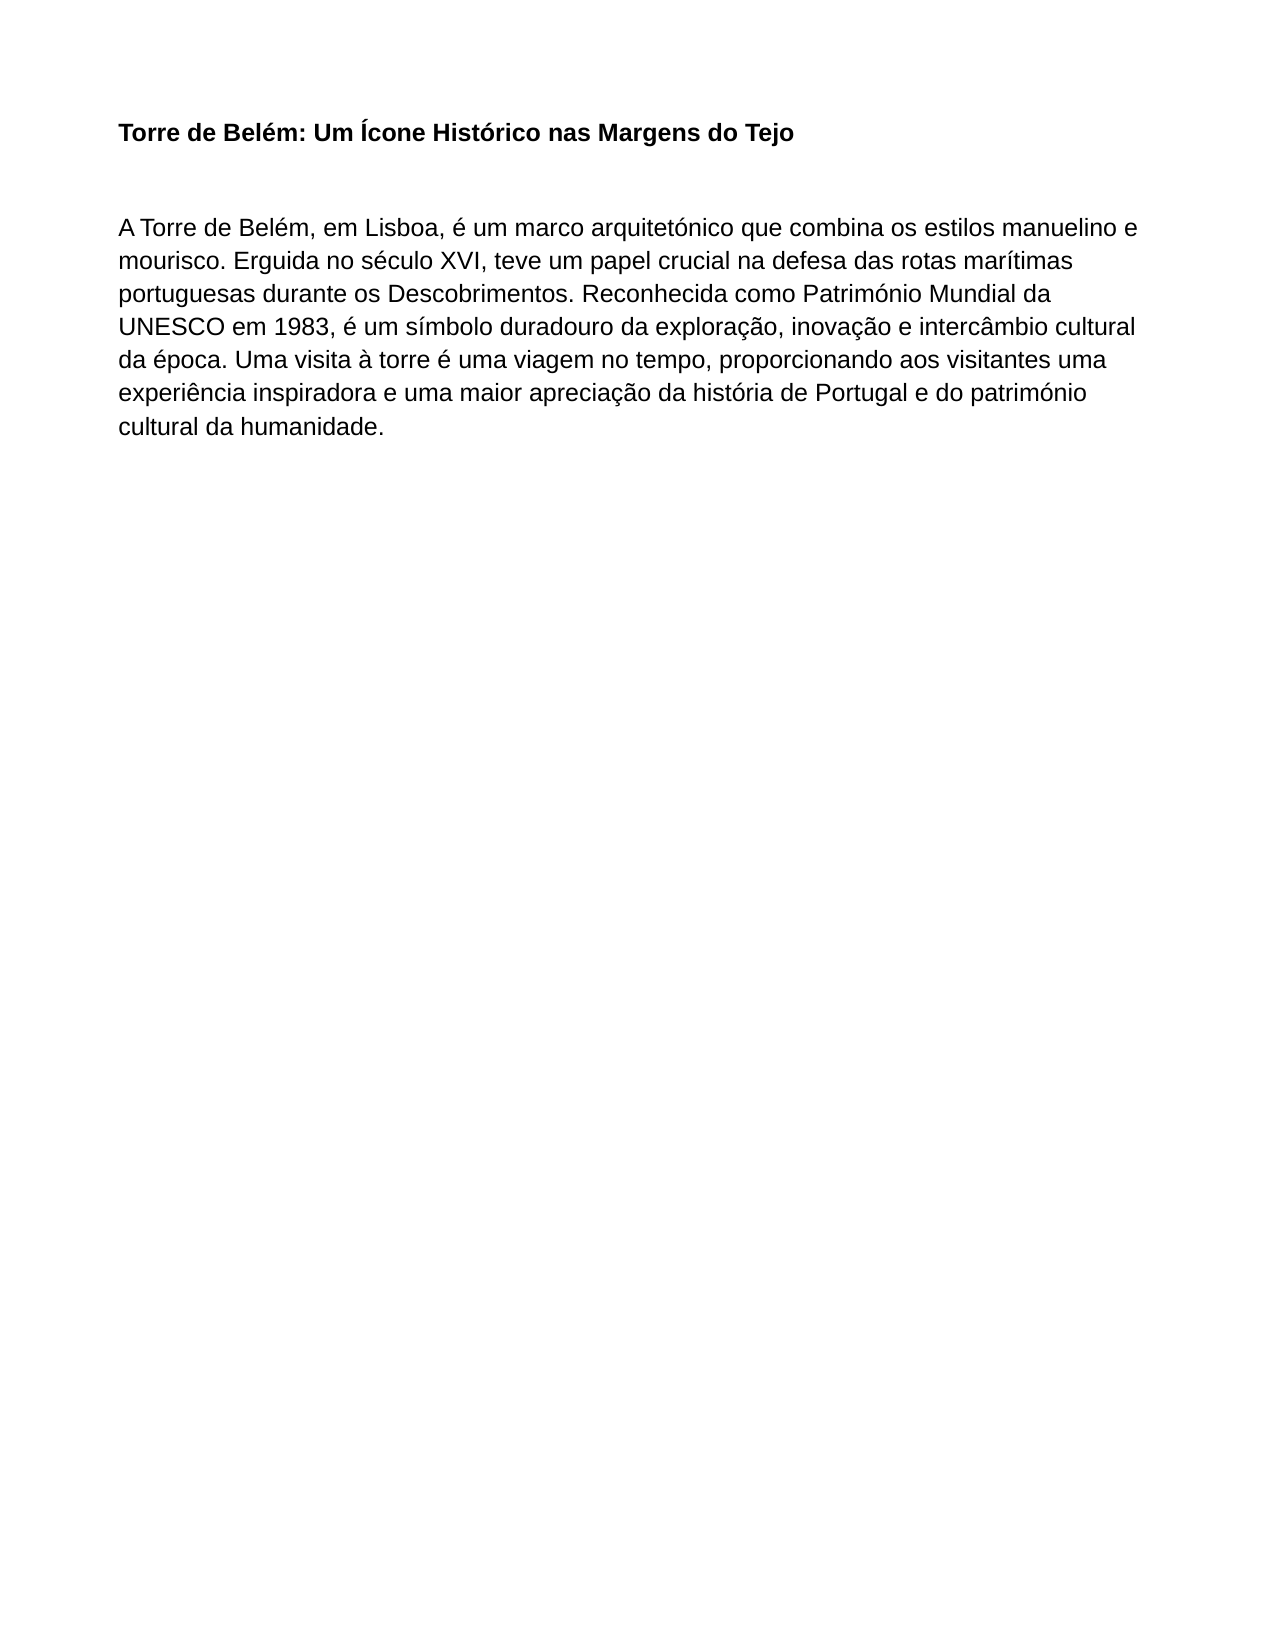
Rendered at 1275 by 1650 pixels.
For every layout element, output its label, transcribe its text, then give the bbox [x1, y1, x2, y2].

text Torre de Belém: Um Ícone Histórico nas Margens do Tejo [118, 118, 1157, 147]
text A Torre de Belém, em Lisboa, é um marco arquitetónico que combina os estilos manuelino e mourisco. Erguida no século XVI, teve um papel crucial na defesa das rotas marítimas portuguesas durante os Descobrimentos. Reconhecida como Património Mundial da UNESCO em 1983, é um símbolo duradouro da exploração, inovação e intercâmbio cultural da época. Uma visita à torre é uma viagem no tempo, proporcionando aos visitantes uma experiência inspiradora e uma maior apreciação da história de Portugal e do património cultural da humanidade. [118, 213, 1157, 440]
